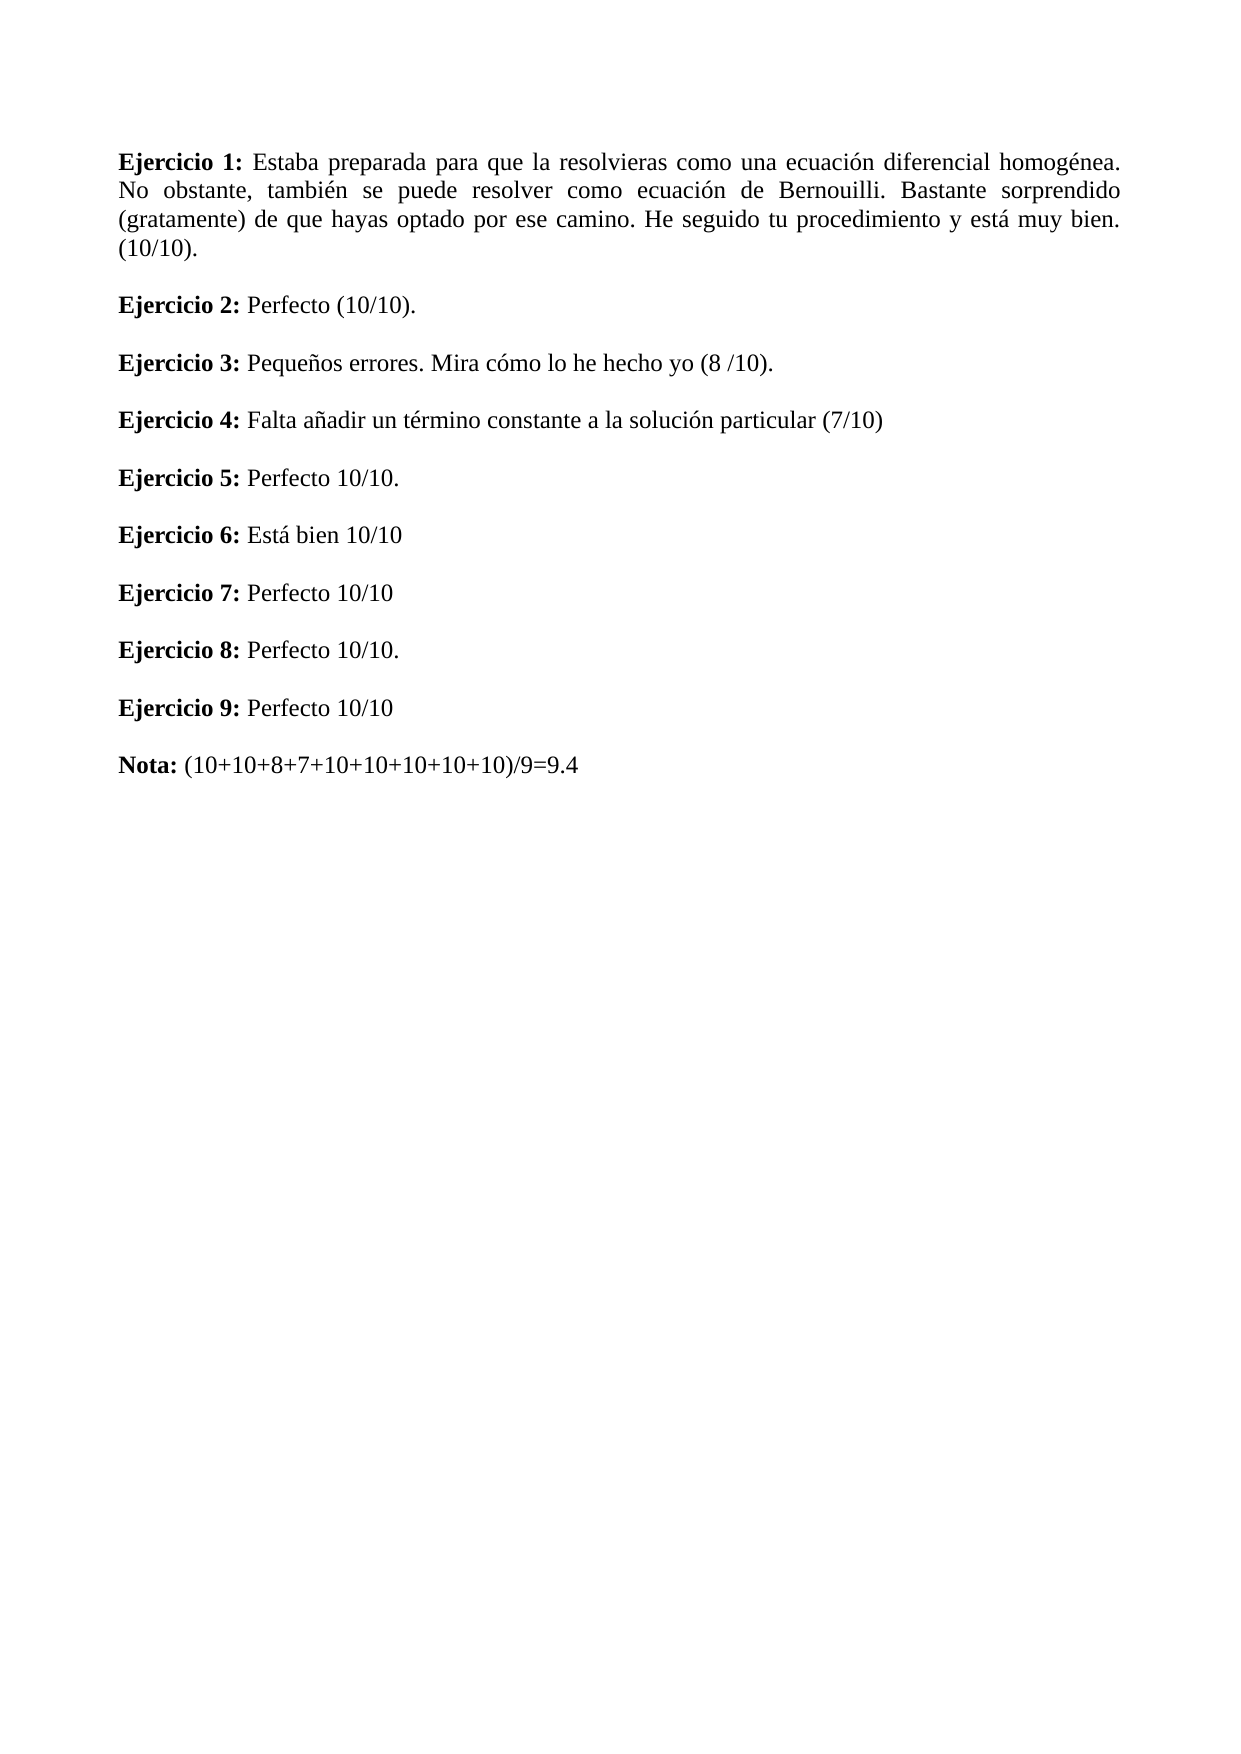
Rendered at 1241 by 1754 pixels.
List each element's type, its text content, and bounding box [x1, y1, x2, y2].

text Ejercicio 6: Está bien 10/10 [118, 521, 1122, 549]
text Ejercicio 4: Falta añadir un término constante a la solución particular (7/10) [118, 406, 1122, 434]
text Ejercicio 8: Perfecto 10/10. [118, 636, 1122, 664]
text Ejercicio 5: Perfecto 10/10. [118, 463, 1122, 492]
text Ejercicio 9: Perfecto 10/10 [118, 693, 1122, 722]
text Ejercicio 1: Estaba preparada para que la resolvieras como una ecuación diferencial homogénea. No obstante, también se puede resolver como ecuación de Bernouilli. Bastante sorprendido (gratamente) de que hayas optado por ese camino. He seguido tu procedimiento y está muy bien. (10/10). [118, 147, 1122, 262]
text Ejercicio 7: Perfecto 10/10 [118, 578, 1122, 607]
text Ejercicio 2: Perfecto (10/10). [118, 291, 1122, 319]
text Ejercicio 3: Pequeños errores. Mira cómo lo he hecho yo (8 /10). [118, 348, 1122, 377]
text Nota: (10+10+8+7+10+10+10+10+10)/9=9.4 [118, 751, 1122, 779]
